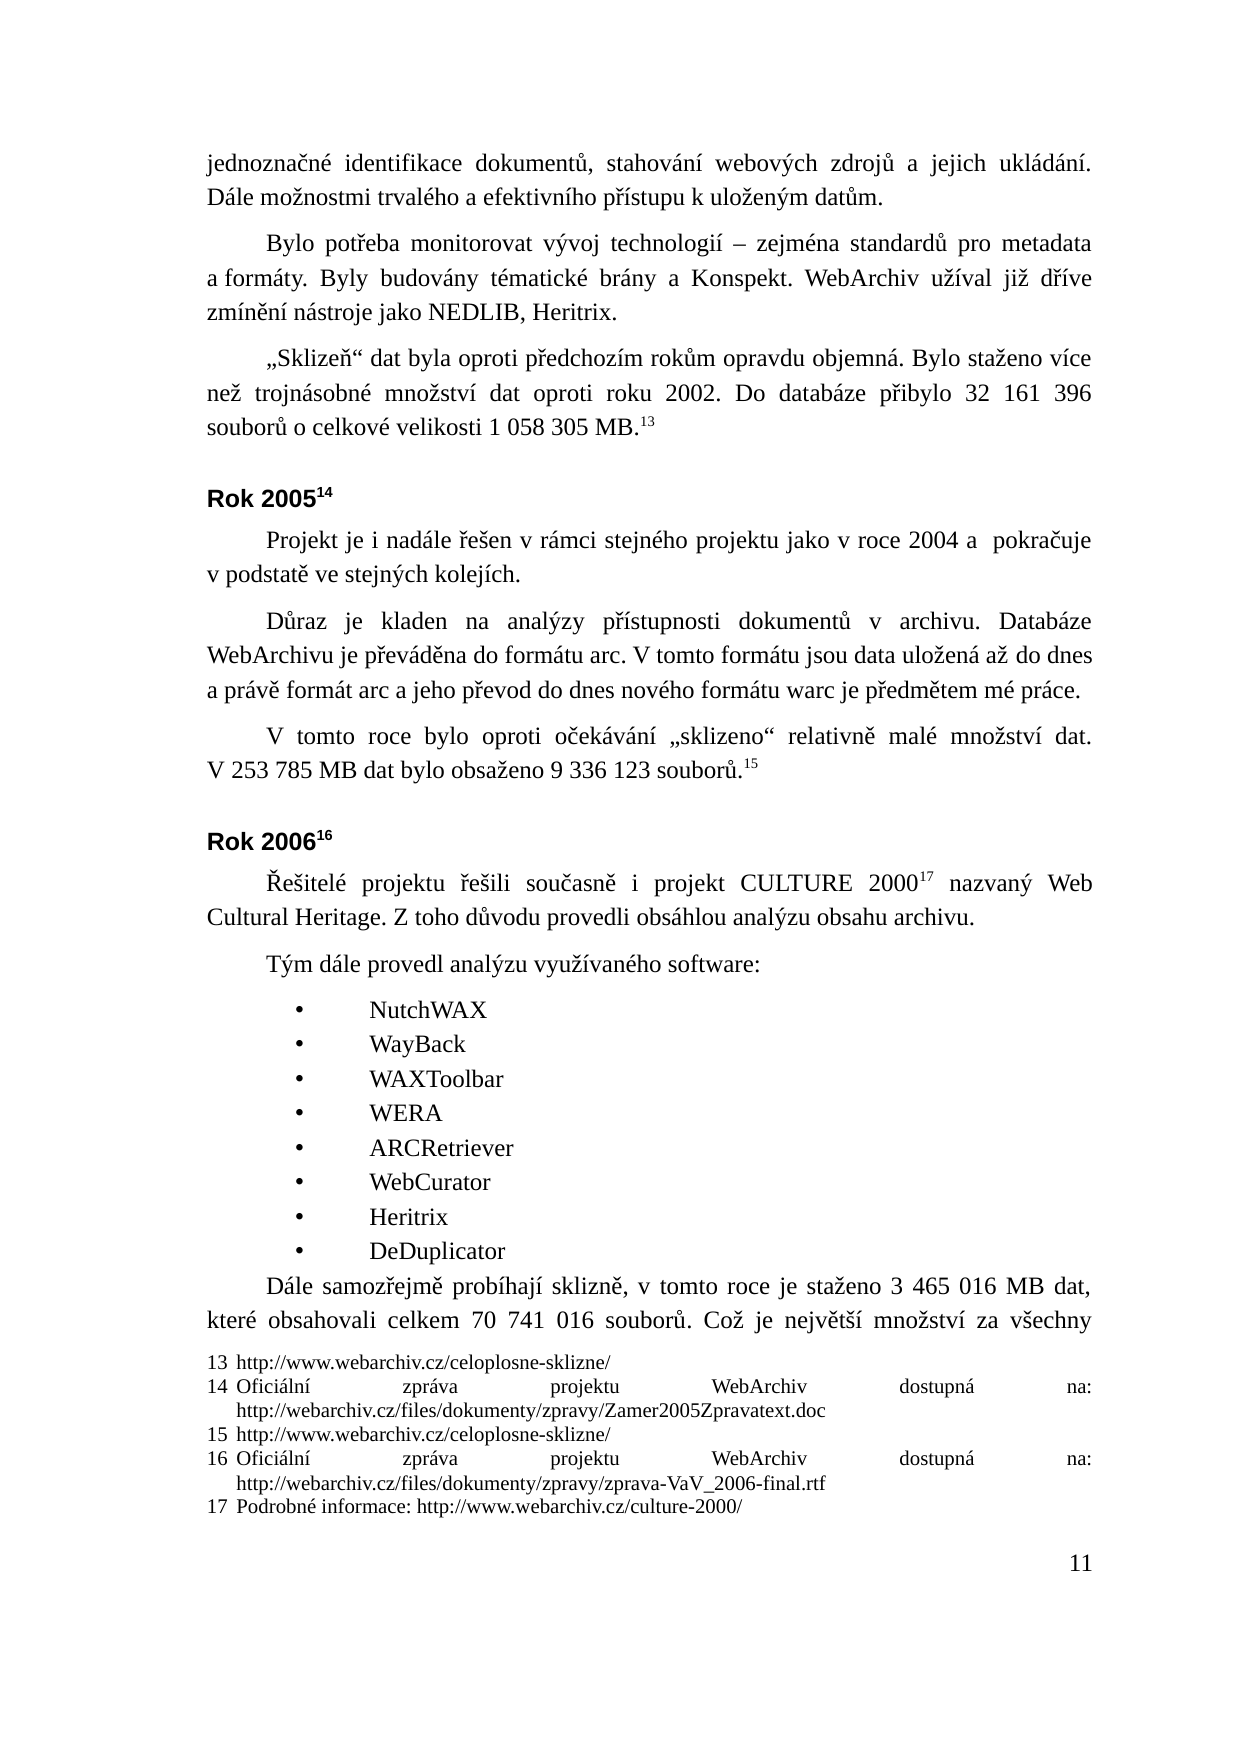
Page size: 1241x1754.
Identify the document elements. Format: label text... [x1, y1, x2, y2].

text V tomto roce bylo oproti očekávání „sklizeno“ relativně malé množství dat. V 253 785 MB dat bylo obsaženo 9 336 123 souborů. [207, 721, 1093, 784]
text Tým dále provedl analýzu využívaného software: [207, 949, 1093, 977]
subtitle Rok 2006 [207, 827, 1093, 855]
list WayBack [295, 1029, 1093, 1058]
list ARCRetriever [295, 1133, 1093, 1162]
list WebCurator [295, 1167, 1093, 1196]
list Heritrix [295, 1202, 1093, 1231]
text Bylo potřeba monitorovat vývoj technologií – zejména standardů pro metadata a formáty. Byly budovány tématické brány a Konspekt. WebArchiv užíval již dříve zmínění nástroje jako NEDLIB, Heritrix. [207, 228, 1093, 326]
text http://www.webarchiv.cz/celoplosne-sklizne/ [207, 1422, 1093, 1446]
list WAXToolbar [295, 1064, 1093, 1093]
text jednoznačné identifikace dokumentů, stahování webových zdrojů a jejich ukládání. Dále možnostmi trvalého a efektivního přístupu k uloženým datům. [207, 148, 1093, 211]
text Projekt je i nadále řešen v rámci stejného projektu jako v roce 2004 a pokračuje v podstatě ve stejných kolejích. [207, 525, 1093, 588]
list NutchWAX [295, 995, 1093, 1024]
text http://www.webarchiv.cz/celoplosne-sklizne/ [207, 1350, 1093, 1374]
text Oficiální zpráva projektu WebArchiv dostupná na: http://webarchiv.cz/files/dokumenty/zpravy/Zamer2005Zpravatext.doc [207, 1374, 1093, 1422]
text Podrobné informace: http://www.webarchiv.cz/culture-2000/ [207, 1494, 1093, 1518]
text Důraz je kladen na analýzy přístupnosti dokumentů v archivu. Databáze WebArchivu je převáděna do formátu arc. V tomto formátu jsou data uložená až do dnes a právě formát arc a jeho převod do dnes nového formátu warc je předmětem mé práce. [207, 606, 1093, 703]
text Řešitelé projektu řešili současně i projekt CULTURE 2000 nazvaný Web Cultural Heritage. Z toho důvodu provedli obsáhlou analýzu obsahu archivu. [207, 868, 1093, 931]
text Oficiální zpráva projektu WebArchiv dostupná na: http://webarchiv.cz/files/dokumenty/zpravy/zprava-VaV_2006-final.rtf [207, 1446, 1093, 1494]
text Dále samozřejmě probíhají sklizně, v tomto roce je staženo 3 465 016 MB dat, které obsahovali celkem 70 741 016 souborů. Což je největší množství za všechny [207, 1271, 1093, 1334]
subtitle Rok 2005 [207, 484, 1093, 512]
list DeDuplicator [295, 1236, 1093, 1265]
list WERA [295, 1098, 1093, 1127]
text „Sklizeň“ dat byla oproti předchozím rokům opravdu objemná. Bylo staženo více než trojnásobné množství dat oproti roku 2002. Do databáze přibylo 32 161 396 souborů o celkové velikosti 1 058 305 MB. [207, 343, 1093, 441]
